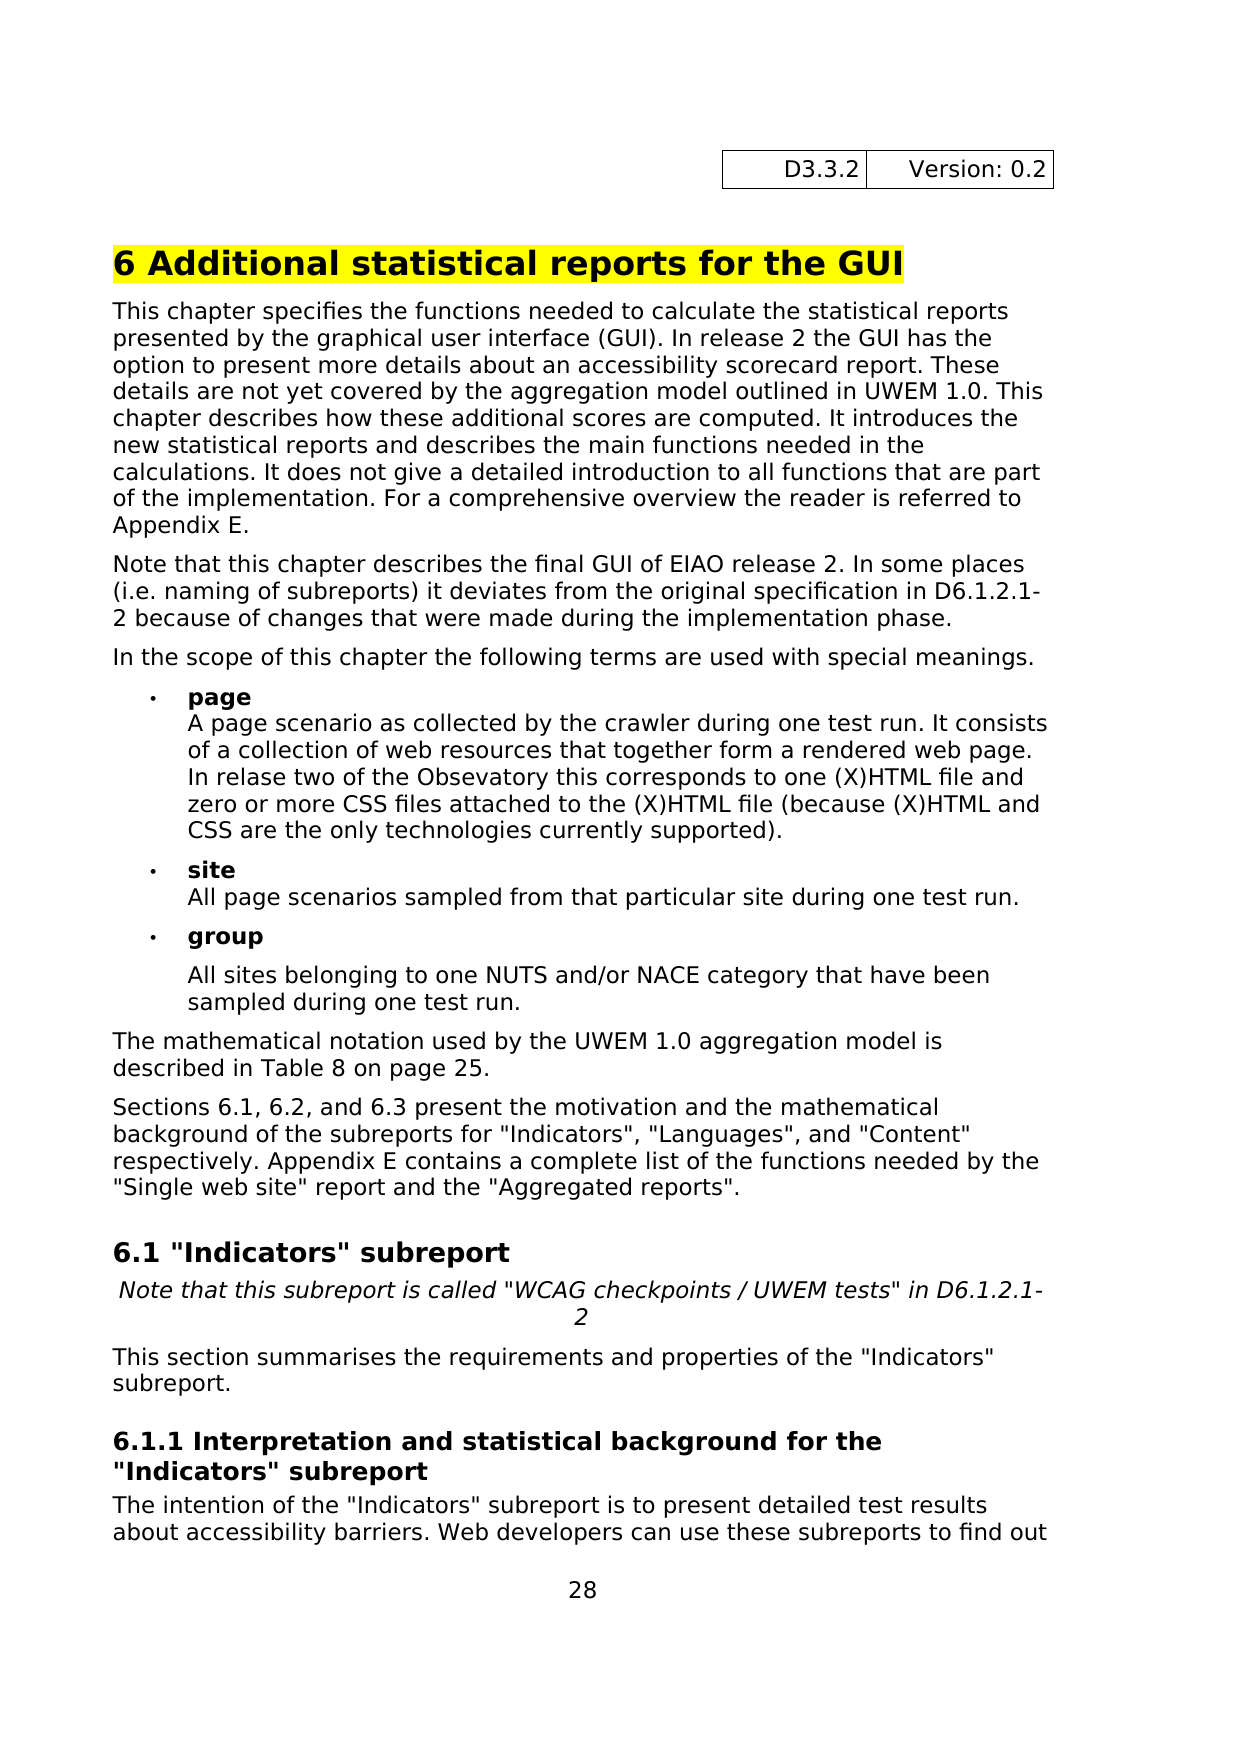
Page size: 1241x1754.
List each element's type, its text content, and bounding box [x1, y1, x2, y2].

text This section summarises the requirements and properties of the "Indicators" subreport. [112, 1344, 1053, 1397]
text Sections 6.1, 6.2, and 6.3 present the motivation and the mathematical background of the subreports for "Indicators", "Languages", and "Content" respectively. Appendix E contains a complete list of the functions needed by the "Single web site" report and the "Aggregated reports". [112, 1094, 1053, 1201]
list page A page scenario as collected by the crawler during one test run. It consists of a collection of web resources that together form a rendered web page. In relase two of the Obsevatory this corresponds to one (X)HTML file and zero or more CSS files attached to the (X)HTML file (because (X)HTML and CSS are the only technologies currently supported). [150, 684, 1053, 844]
text Note that this subreport is called "WCAG checkpoints / UWEM tests" in D6.1.2.1-2 [112, 1278, 1053, 1331]
list group [150, 923, 1053, 950]
text The mathematical notation used by the UWEM 1.0 aggregation model is described in Table 8 on page 26. [112, 1028, 1053, 1082]
subtitle Additional statistical reports for the GUI [112, 245, 1053, 283]
subtitle "Indicators" subreport [112, 1237, 1053, 1269]
list All sites belonging to one NUTS and/or NACE category that have been sampled during one test run. [150, 962, 1053, 1016]
subtitle Interpretation and statistical background for the "Indicators" subreport [112, 1427, 1053, 1486]
text The intention of the "Indicators" subreport is to present detailed test results about accessibility barriers. Web developers can use these subreports to find out [112, 1492, 1053, 1545]
text Note that this chapter describes the final GUI of EIAO release 2. In some places (i.e. naming of subreports) it deviates from the original specification in D6.1.2.1-2 because of changes that were made during the implementation phase. [112, 552, 1053, 632]
text In the scope of this chapter the following terms are used with special meanings. [112, 644, 1053, 671]
list site All page scenarios sampled from that particular site during one test run. [150, 857, 1053, 910]
text This chapter specifies the functions needed to calculate the statistical reports presented by the graphical user interface (GUI). In release 2 the GUI has the option to present more details about an accessibility scorecard report. These details are not yet covered by the aggregation model outlined in UWEM 1.0. This chapter describes how these additional scores are computed. It introduces the new statistical reports and describes the main functions needed in the calculations. It does not give a detailed introduction to all functions that are part of the implementation. For a comprehensive overview the reader is referred to Appendix E. [112, 298, 1053, 539]
